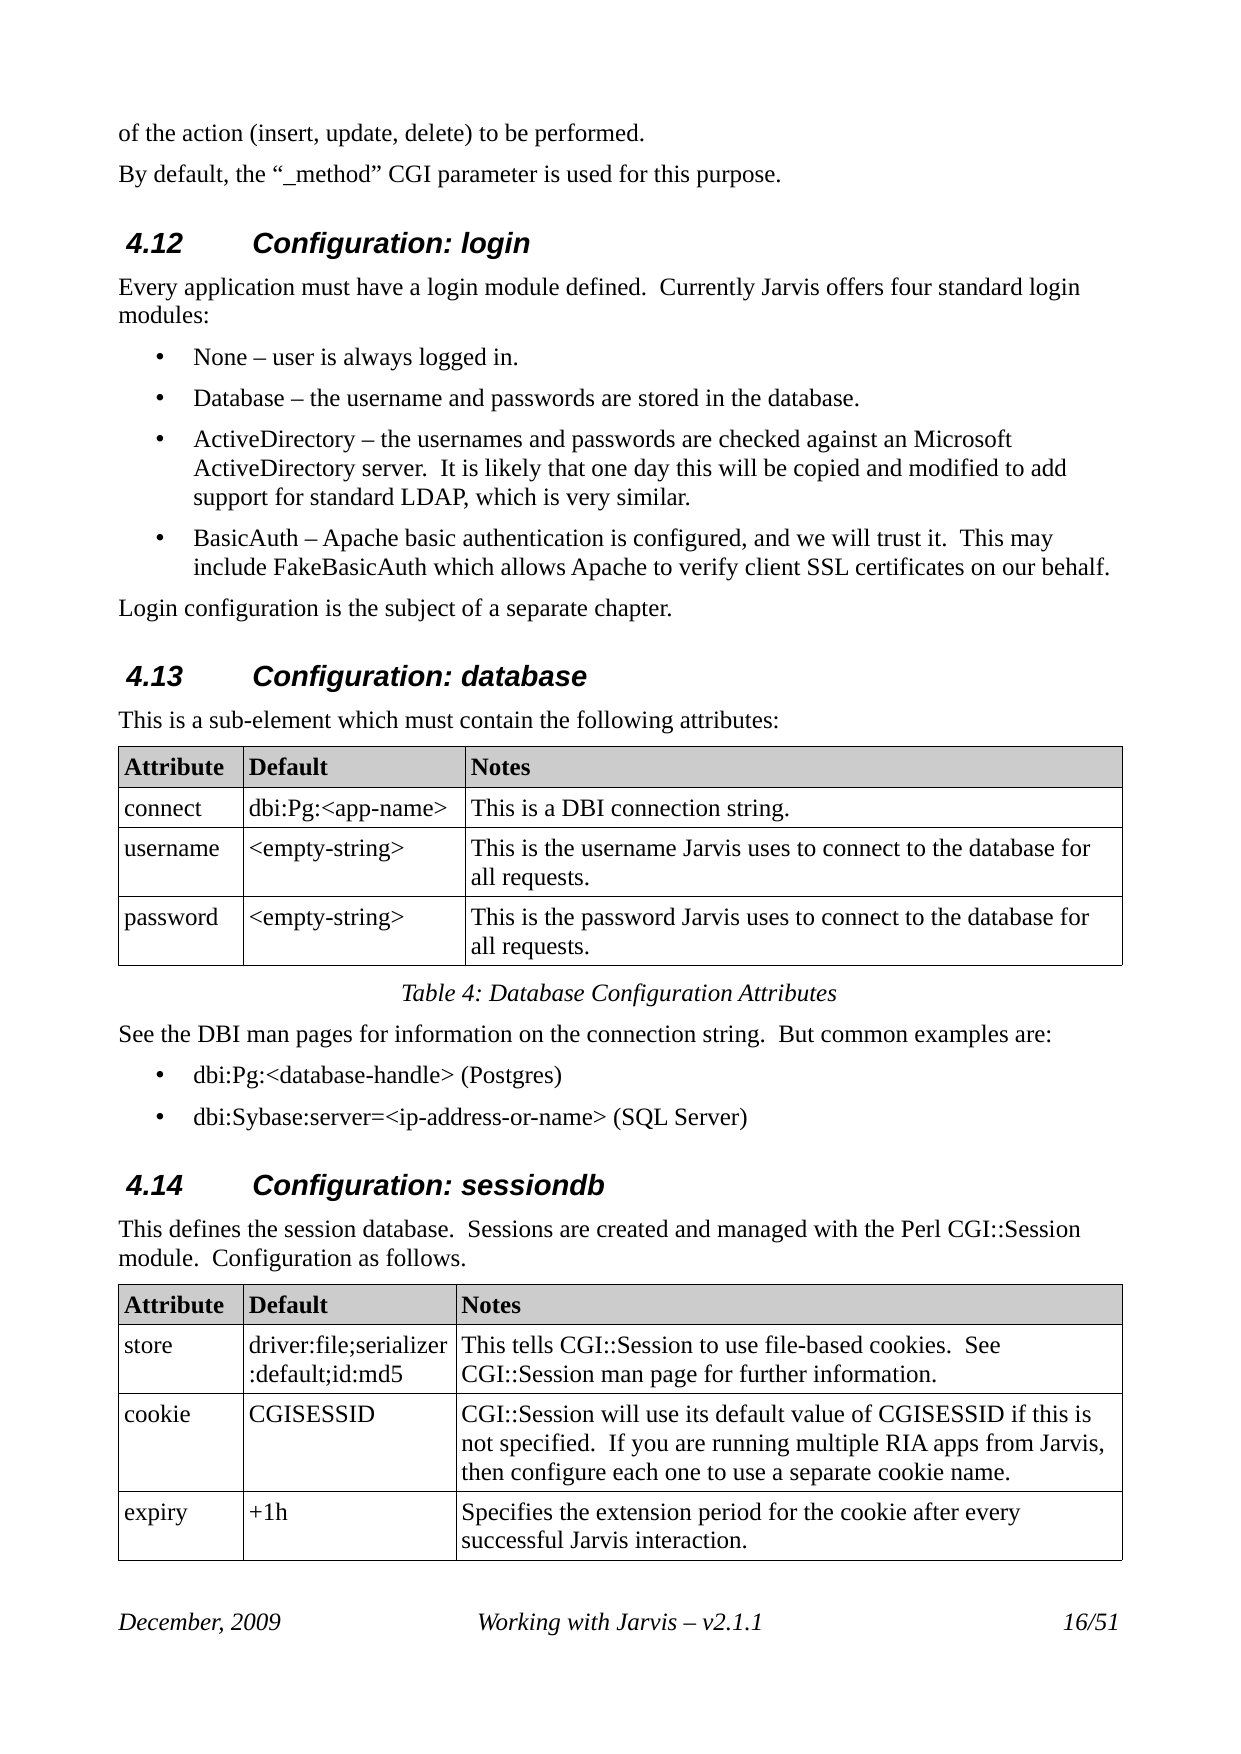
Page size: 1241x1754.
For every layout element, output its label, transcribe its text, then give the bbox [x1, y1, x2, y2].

table_cell CGISESSID [244, 1394, 456, 1491]
table_header Notes [457, 1285, 1122, 1324]
table_header Default [244, 1285, 456, 1324]
text This is a sub-element which must contain the following attributes: [118, 705, 1122, 734]
text By default, the “_method” CGI parameter is used for this purpose. [118, 159, 1122, 188]
subtitle Configuration: database [118, 659, 1122, 693]
subtitle Configuration: sessiondb [118, 1168, 1122, 1201]
table_header Attribute [119, 747, 243, 787]
table_cell <empty-string> [244, 828, 465, 896]
table_cell This is the password Jarvis uses to connect to the database for all requests. [466, 897, 1122, 965]
table_cell +1h [244, 1492, 456, 1560]
table_cell Specifies the extension period for the cookie after every successful Jarvis interaction. [457, 1492, 1122, 1560]
table_cell store [119, 1325, 243, 1393]
table_header Attribute [119, 1285, 243, 1324]
subtitle Configuration: login [118, 226, 1122, 259]
table_cell connect [119, 788, 243, 827]
table_cell dbi:Pg:<app-name> [244, 788, 465, 827]
table_cell This tells CGI::Session to use file-based cookies. See CGI::Session man page for further information. [457, 1325, 1122, 1393]
text Table 4: Database Configuration Attributes [118, 978, 1122, 1007]
table_cell This is the username Jarvis uses to connect to the database for all requests. [466, 828, 1122, 896]
text See the DBI man pages for information on the connection string. But common examples are: [118, 1019, 1122, 1048]
list ActiveDirectory – the usernames and passwords are checked against an Microsoft ActiveDirectory server. It is likely that one day this will be copied and modified to add support for standard LDAP, which is very similar. [156, 424, 1122, 510]
table_cell driver:file;serializer :default;id:md5 [244, 1325, 456, 1393]
list None – user is always logged in. [156, 342, 1122, 370]
table_cell cookie [119, 1394, 243, 1491]
table_header Notes [466, 747, 1122, 787]
list BasicAuth – Apache basic authentication is configured, and we will trust it. This may include FakeBasicAuth which allows Apache to verify client SSL certificates on our behalf. [156, 523, 1122, 580]
table_header Default [244, 747, 465, 787]
text Login configuration is the subject of a separate chapter. [118, 593, 1122, 622]
list Database – the username and passwords are stored in the database. [156, 383, 1122, 412]
text of the action (insert, update, delete) to be performed. [118, 118, 1122, 147]
table_cell expiry [119, 1492, 243, 1560]
table_cell CGI::Session will use its default value of CGISESSID if this is not specified. If you are running multiple RIA apps from Jarvis, then configure each one to use a separate cookie name. [457, 1394, 1122, 1491]
table_cell password [119, 897, 243, 965]
list dbi:Sybase:server=<ip-address-or-name> (SQL Server) [156, 1102, 1122, 1130]
table_cell username [119, 828, 243, 896]
table_cell <empty-string> [244, 897, 465, 965]
text Every application must have a login module defined. Currently Jarvis offers four standard login modules: [118, 272, 1122, 329]
text This defines the session database. Sessions are created and managed with the Perl CGI::Session module. Configuration as follows. [118, 1214, 1122, 1271]
table_cell This is a DBI connection string. [466, 788, 1122, 827]
list dbi:Pg:<database-handle> (Postgres) [156, 1060, 1122, 1089]
